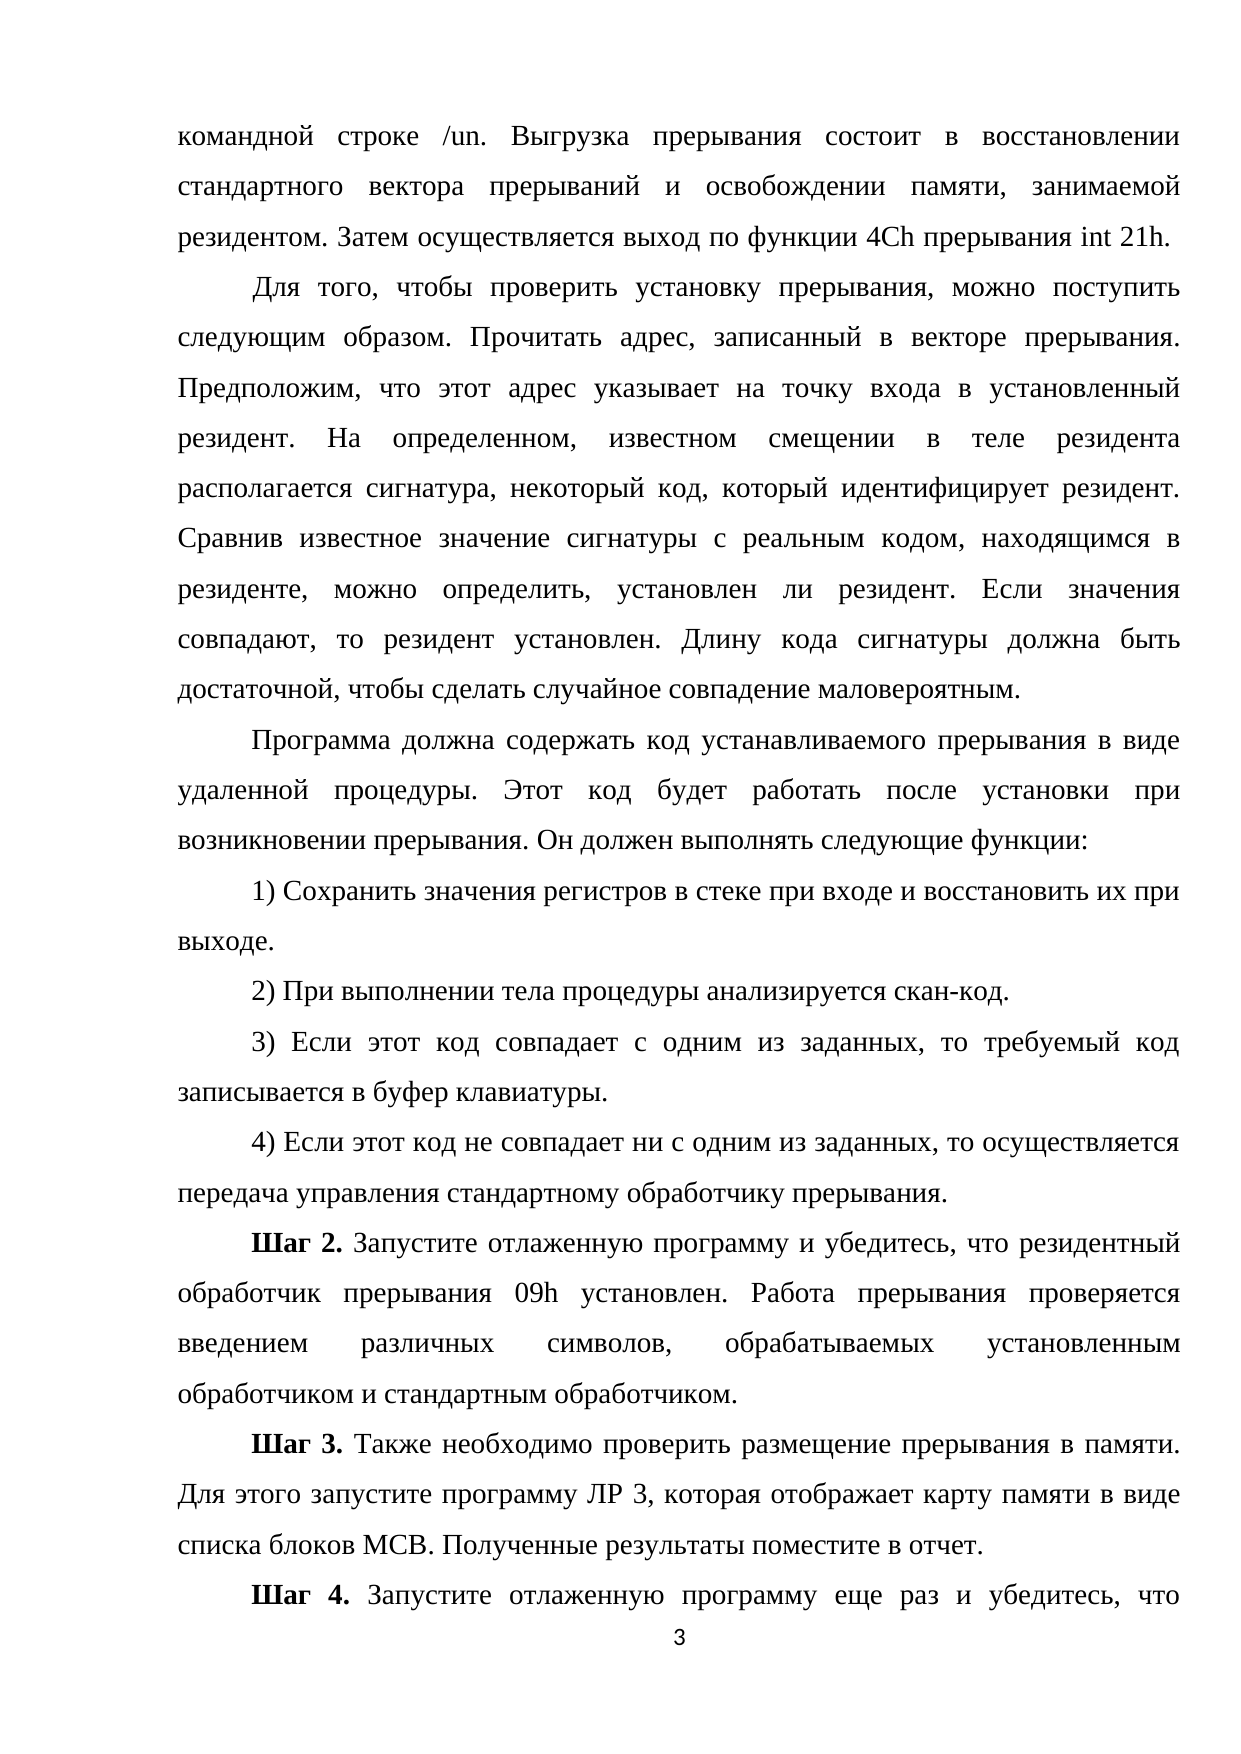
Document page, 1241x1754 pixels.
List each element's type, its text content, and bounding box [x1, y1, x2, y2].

text Шаг 2. Запустите отлаженную программу и убедитесь, что резидентный обработчик прерывания 09h установлен. Работа прерывания проверяется введением различных символов, обрабатываемых установленным обработчиком и стандартным обработчиком. [177, 1225, 1181, 1409]
text Шаг 3. Также необходимо проверить размещение прерывания в памяти. Для этого запустите программу ЛР 3, которая отображает карту памяти в виде списка блоков МСВ. Полученные результаты поместите в отчет. [177, 1426, 1181, 1560]
text 3) Если этот код совпадает с одним из заданных, то требуемый код записывается в буфер клавиатуры. [177, 1024, 1181, 1108]
text 4) Если этот код не совпадает ни с одним из заданных, то осуществляется передача управления стандартному обработчику прерывания. [177, 1124, 1181, 1208]
text 2) При выполнении тела процедуры анализируется скан-код. [177, 973, 1181, 1007]
text Программа должна содержать код устанавливаемого прерывания в виде удаленной процедуры. Этот код будет работать после установки при возникновении прерывания. Он должен выполнять следующие функции: [177, 722, 1181, 856]
text 1) Сохранить значения регистров в стеке при входе и восстановить их при выходе. [177, 873, 1181, 957]
text Шаг 4. Запустите отлаженную программу еще раз и убедитесь, что [177, 1577, 1181, 1611]
text командной строке /un. Выгрузка прерывания состоит в восстановлении стандартного вектора прерываний и освобождении памяти, занимаемой резидентом. Затем осуществляется выход по функции 4Сh прерывания int 21h. Для того, чтобы проверить установку прерывания, можно поступить следующим образом. Прочитать адрес, записанный в векторе прерывания. Предположим, что этот адрес указывает на точку входа в установленный резидент. На определенном, известном смещении в теле резидента располагается сигнатура, некоторый код, который идентифицирует резидент. Сравнив известное значение сигнатуры с реальным кодом, находящимся в резиденте, можно определить, установлен ли резидент. Если значения совпадают, то резидент установлен. Длину кода сигнатуры должна быть достаточной, чтобы сделать случайное совпадение маловероятным. [177, 118, 1181, 705]
